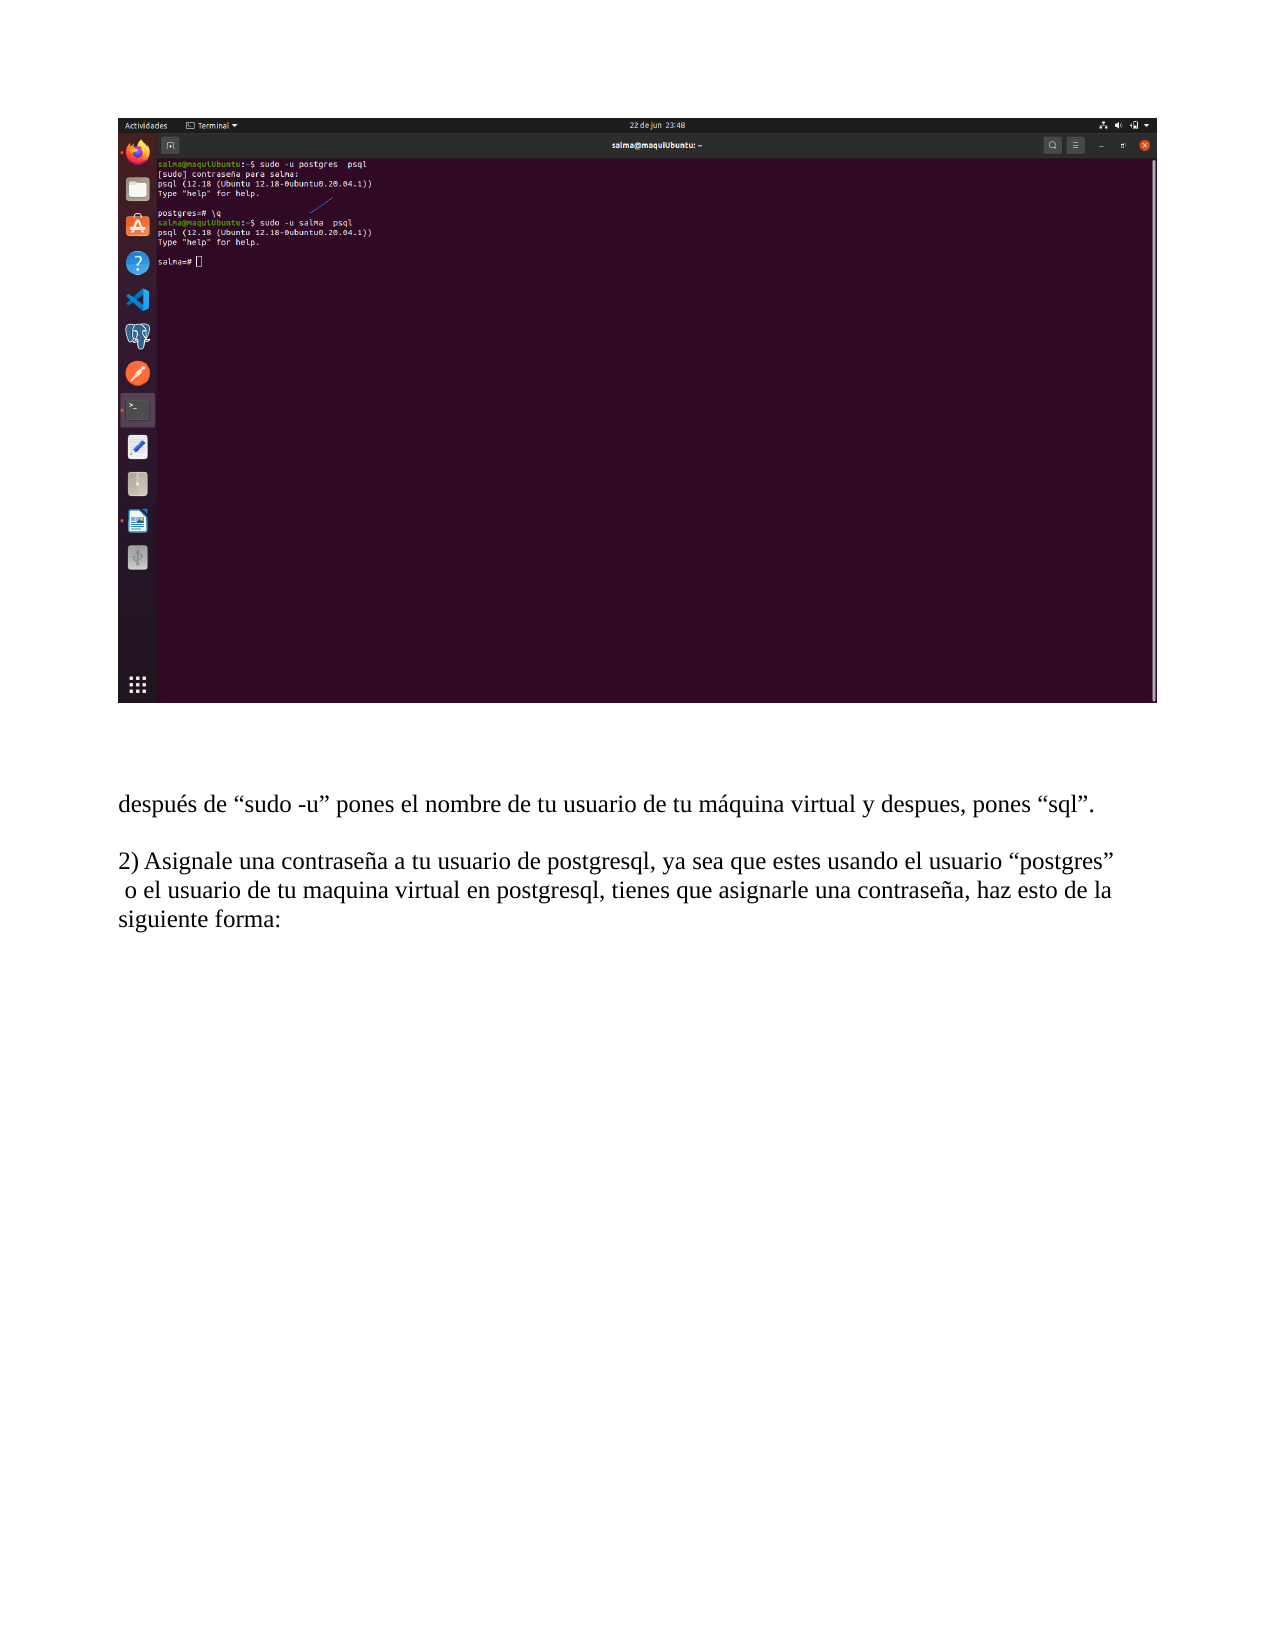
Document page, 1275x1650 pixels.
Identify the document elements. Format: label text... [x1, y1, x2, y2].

text o el usuario de tu maquina virtual en postgresql, tienes que asignarle una contraseña, haz esto de la siguiente forma: [118, 875, 1157, 932]
text 2) Asignale una contraseña a tu usuario de postgresql, ya sea que estes usando el usuario “postgres” [118, 846, 1157, 875]
text después de “sudo -u” pones el nombre de tu usuario de tu máquina virtual y despues, pones “sql”. [118, 789, 1157, 817]
picture [118, 118, 1157, 703]
